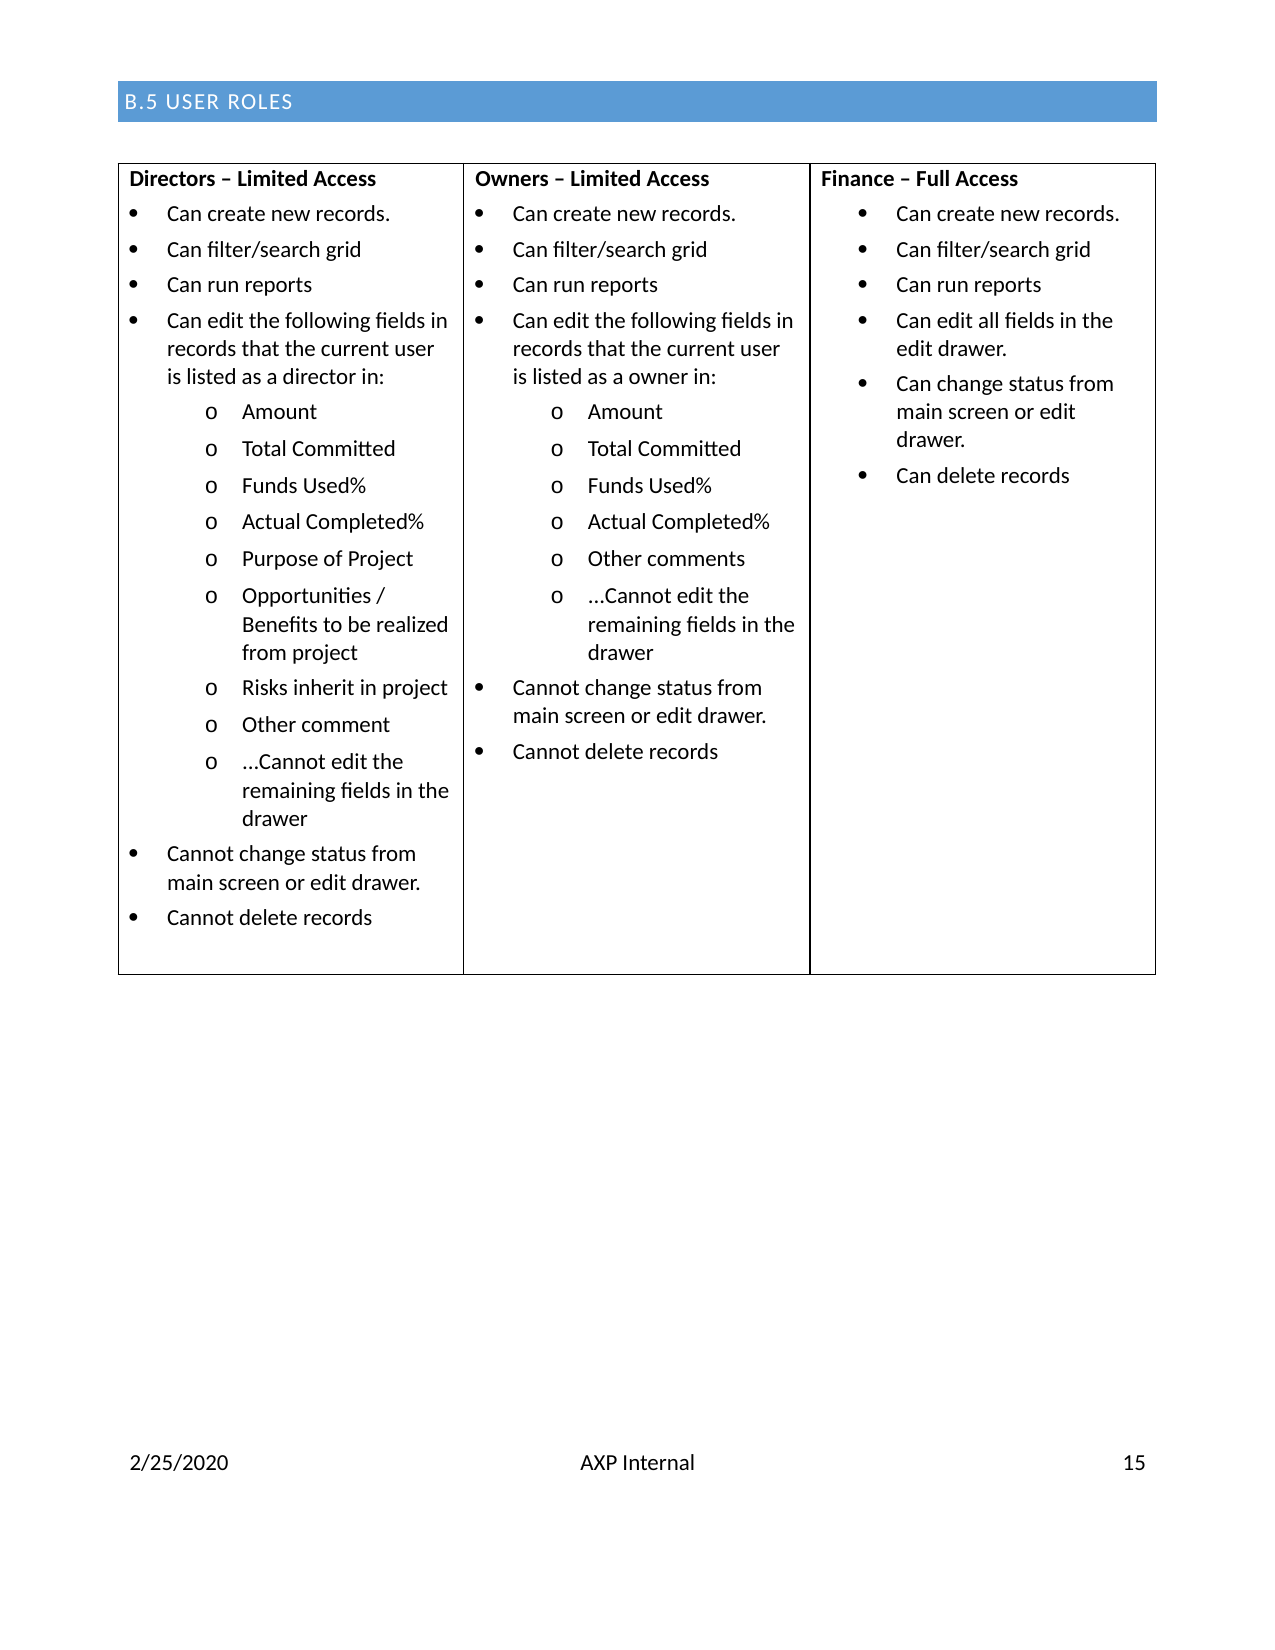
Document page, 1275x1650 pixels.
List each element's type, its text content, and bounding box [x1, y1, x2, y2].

table_header Directors – Limited Access Can create new records. Can filter/search grid Can run reports Can edit the following fields in records that the current user is listed as a director in: Amount Total Committed Funds Used% Actual Completed% Purpose of Project Opportunities / Benefits to be realized from project Risks inherit in project Other comment ...Cannot edit the remaining fields in the drawer Cannot change status from main screen or edit drawer. Cannot delete records [119, 164, 463, 974]
subtitle B.5 USER ROLES [124, 88, 1151, 116]
table_header Owners – Limited Access Can create new records. Can filter/search grid Can run reports Can edit the following fields in records that the current user is listed as a owner in: Amount Total Committed Funds Used% Actual Completed% Other comments ...Cannot edit the remaining fields in the drawer Cannot change status from main screen or edit drawer. Cannot delete records [464, 164, 809, 974]
table_header Finance – Full Access Can create new records. Can filter/search grid Can run reports Can edit all fields in the edit drawer. Can change status from main screen or edit drawer. Can delete records [811, 164, 1155, 974]
